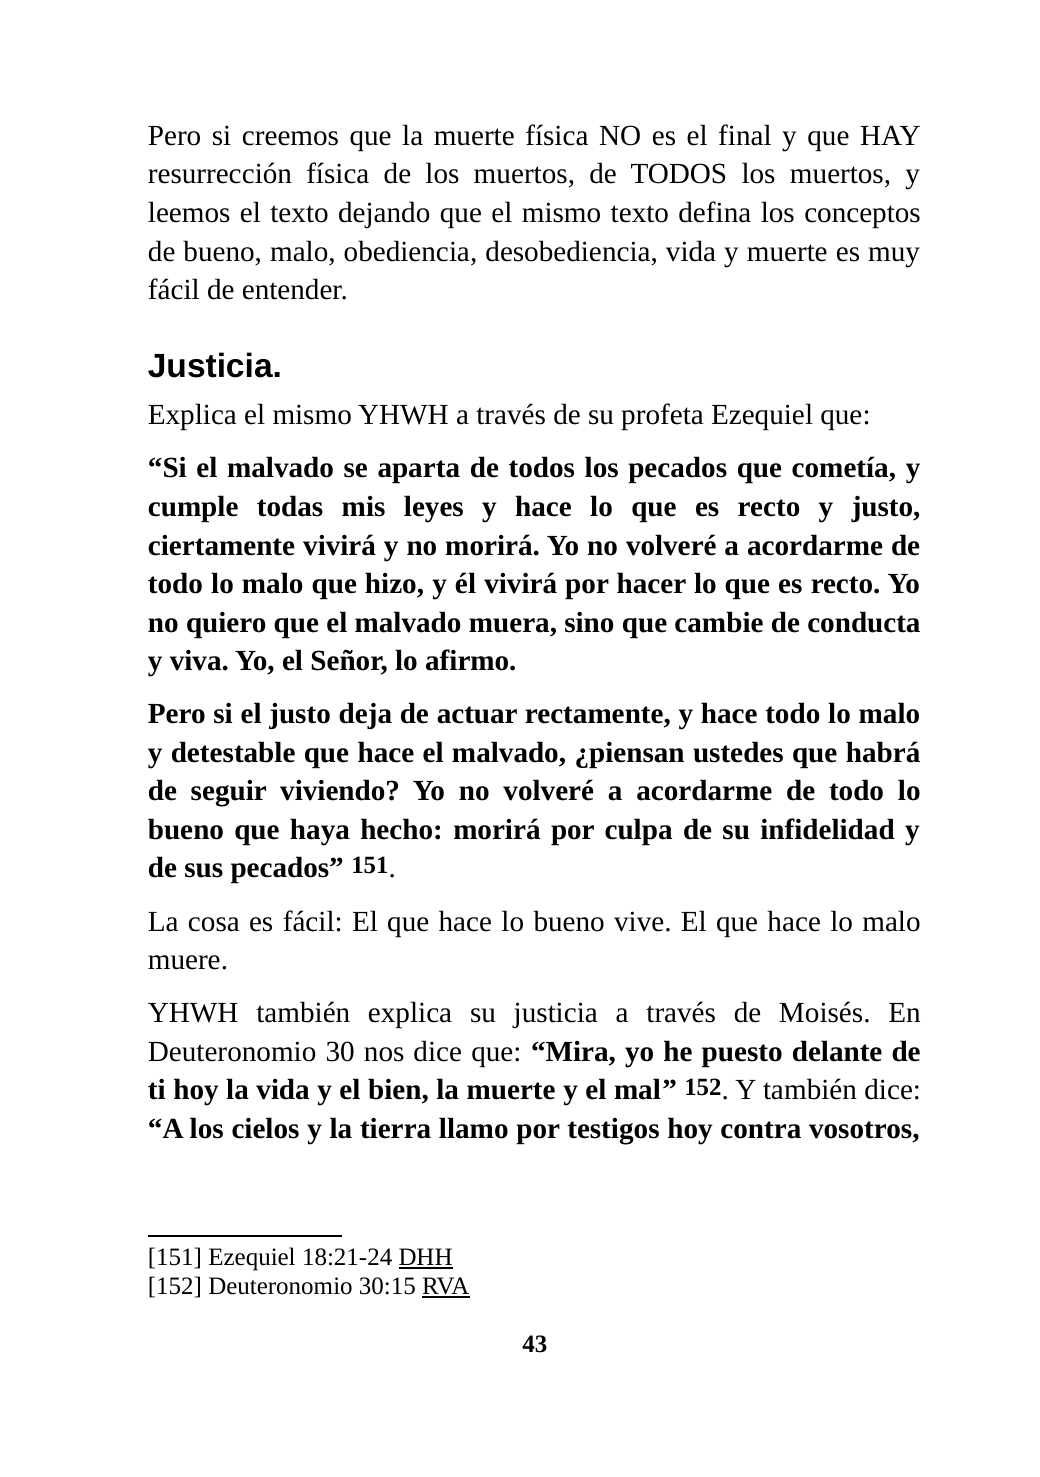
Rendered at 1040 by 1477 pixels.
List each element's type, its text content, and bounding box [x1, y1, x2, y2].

text “Si el malvado se aparta de todos los pecados que cometía, y cumple todas mis leyes y hace lo que es recto y justo, ciertamente vivirá y no morirá. Yo no volveré a acordarme de todo lo malo que hizo, y él vivirá por hacer lo que es recto. Yo no quiero que el malvado muera, sino que cambie de conducta y viva. Yo, el Señor, lo afirmo. [148, 451, 921, 677]
text Deuteronomio 30:15 RVA [148, 1271, 921, 1300]
text Ezequiel 18:21-24 DHH [148, 1242, 921, 1271]
text YHWH también explica su justicia a través de Moisés. En Deuteronomio 30 nos dice que: “Mira, yo he puesto delante de ti hoy la vida y el bien, la muerte y el mal” . Y también dice: “A los cielos y la tierra llamo por testigos hoy contra vosotros, [148, 995, 921, 1144]
text Explica el mismo YHWH a través de su profeta Ezequiel que: [148, 397, 921, 431]
text Pero si creemos que la muerte física NO es el final y que HAY resurrección física de los muertos, de TODOS los muertos, y leemos el texto dejando que el mismo texto defina los conceptos de bueno, malo, obediencia, desobediencia, vida y muerte es muy fácil de entender. [148, 118, 921, 306]
text Pero si el justo deja de actuar rectamente, y hace todo lo malo y detestable que hace el malvado, ¿piensan ustedes que habrá de seguir viviendo? Yo no volveré a acordarme de todo lo bueno que haya hecho: morirá por culpa de su infidelidad y de sus pecados” . [148, 696, 921, 884]
text La cosa es fácil: El que hace lo bueno vive. El que hace lo malo muere. [148, 904, 921, 976]
subtitle Justicia. [148, 346, 921, 385]
